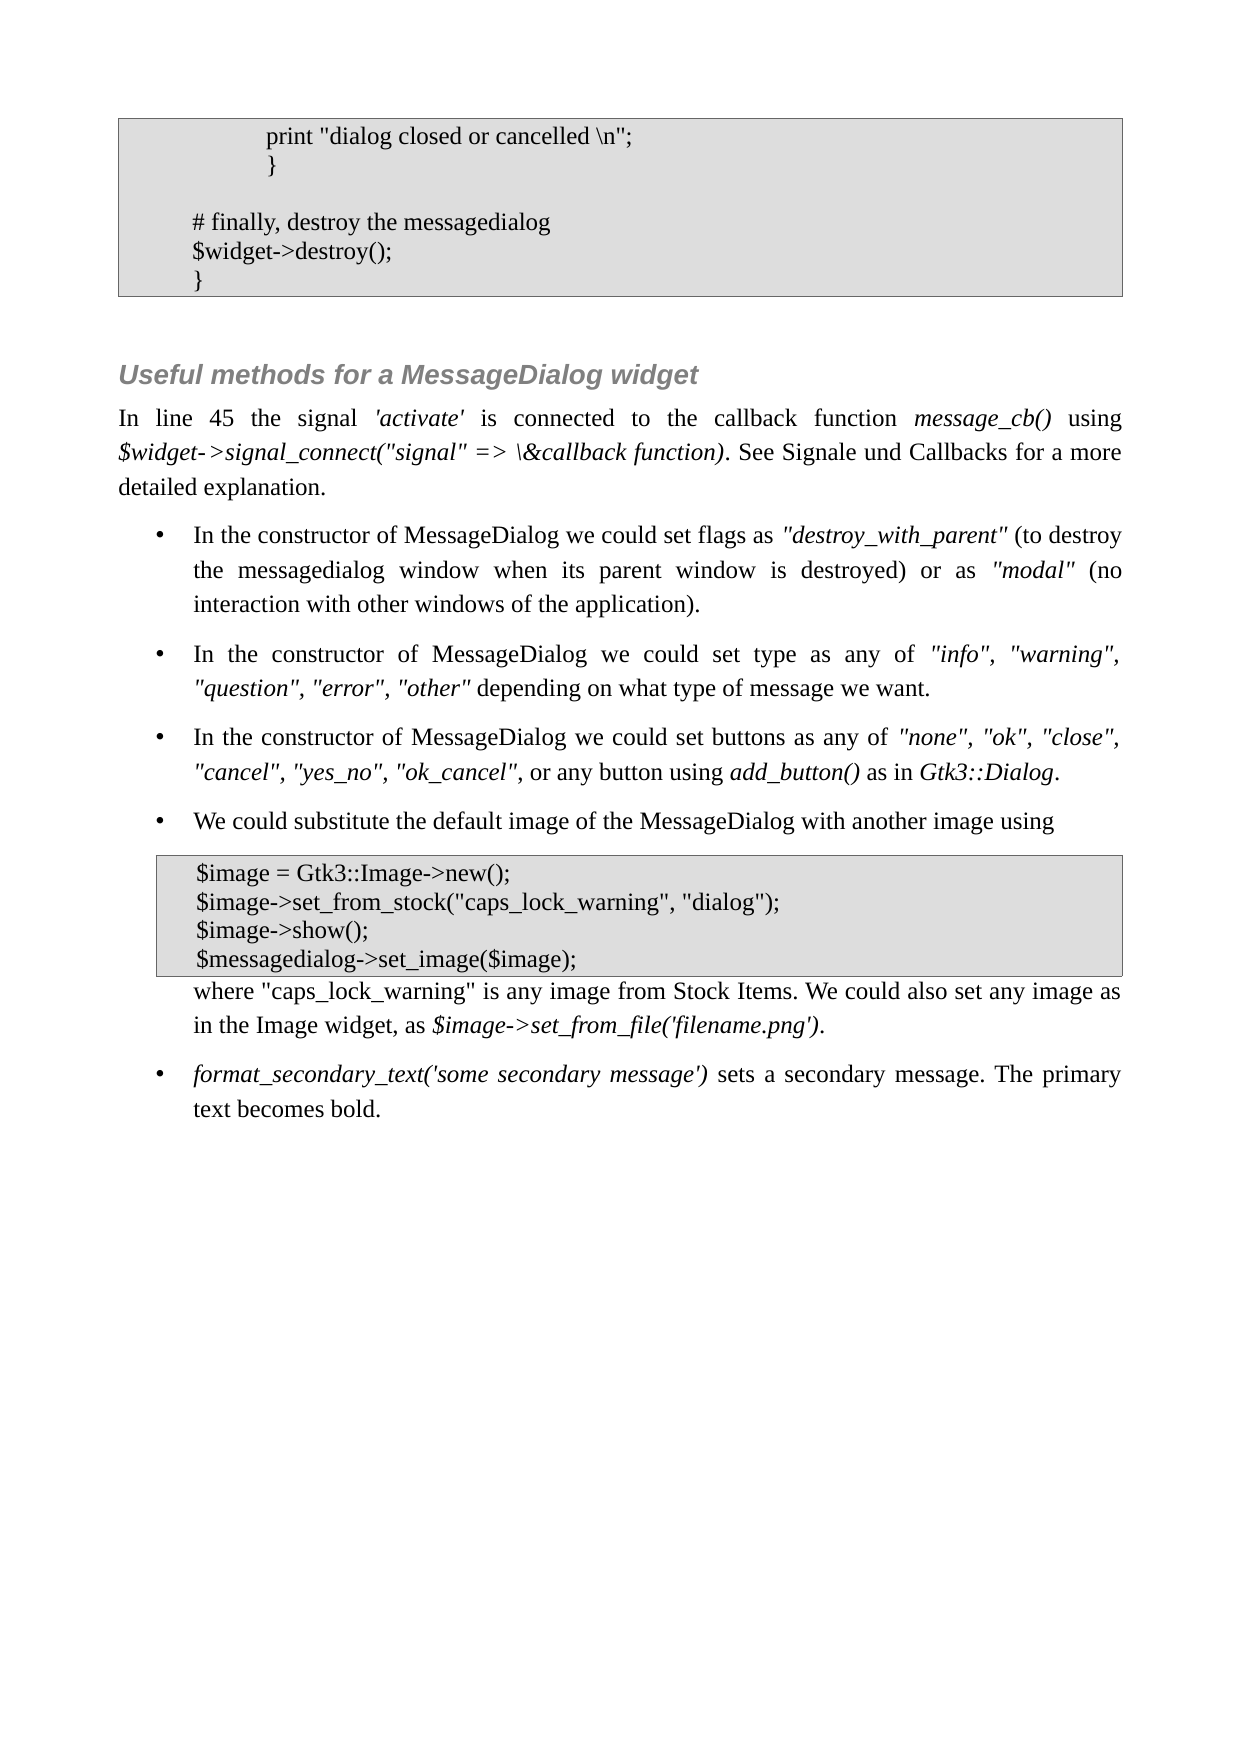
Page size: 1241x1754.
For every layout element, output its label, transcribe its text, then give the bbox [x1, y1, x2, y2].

text } [119, 147, 1122, 176]
list We could substitute the default image of the MessageDialog with another image using [156, 806, 1122, 834]
text print "dialog closed or cancelled \n"; [119, 119, 1122, 147]
subtitle Useful methods for a MessageDialog widget [118, 358, 1122, 390]
list $image->show(); [157, 912, 1122, 941]
list In the constructor of MessageDialog we could set type as any of "info", "warning", "question", "error", "other" depending on what type of message we want. [156, 639, 1122, 702]
list $image->set_from_stock("caps_lock_warning", "dialog"); [157, 883, 1122, 912]
text $widget->destroy(); [119, 233, 1122, 262]
list format_secondary_text('some secondary message') sets a secondary message. The primary text becomes bold. [156, 1059, 1122, 1123]
list where "caps_lock_warning" is any image from Stock Items. We could also set any image as in the Image widget, as $image->set_from_file('filename.png'). [156, 977, 1122, 1039]
text # finally, destroy the messagedialog [119, 204, 1122, 233]
list In the constructor of MessageDialog we could set flags as "destroy_with_parent" (to destroy the messagedialog window when its parent window is destroyed) or as "modal" (no interaction with other windows of the application). [156, 521, 1122, 618]
text } [119, 262, 1122, 296]
list $image = Gtk3::Image->new(); [157, 856, 1122, 883]
list $messagedialog->set_image($image); [157, 941, 1122, 976]
list In the constructor of MessageDialog we could set buttons as any of "none", "ok", "close", "cancel", "yes_no", "ok_cancel", or any button using add_button() as in Gtk3::Dialog. [156, 722, 1122, 785]
text In line 45 the signal 'activate' is connected to the callback function message_cb() using $widget‑>signal_connect("signal" => \&callback function). See Signale und Callbacks for a more detailed explanation. [118, 403, 1122, 500]
